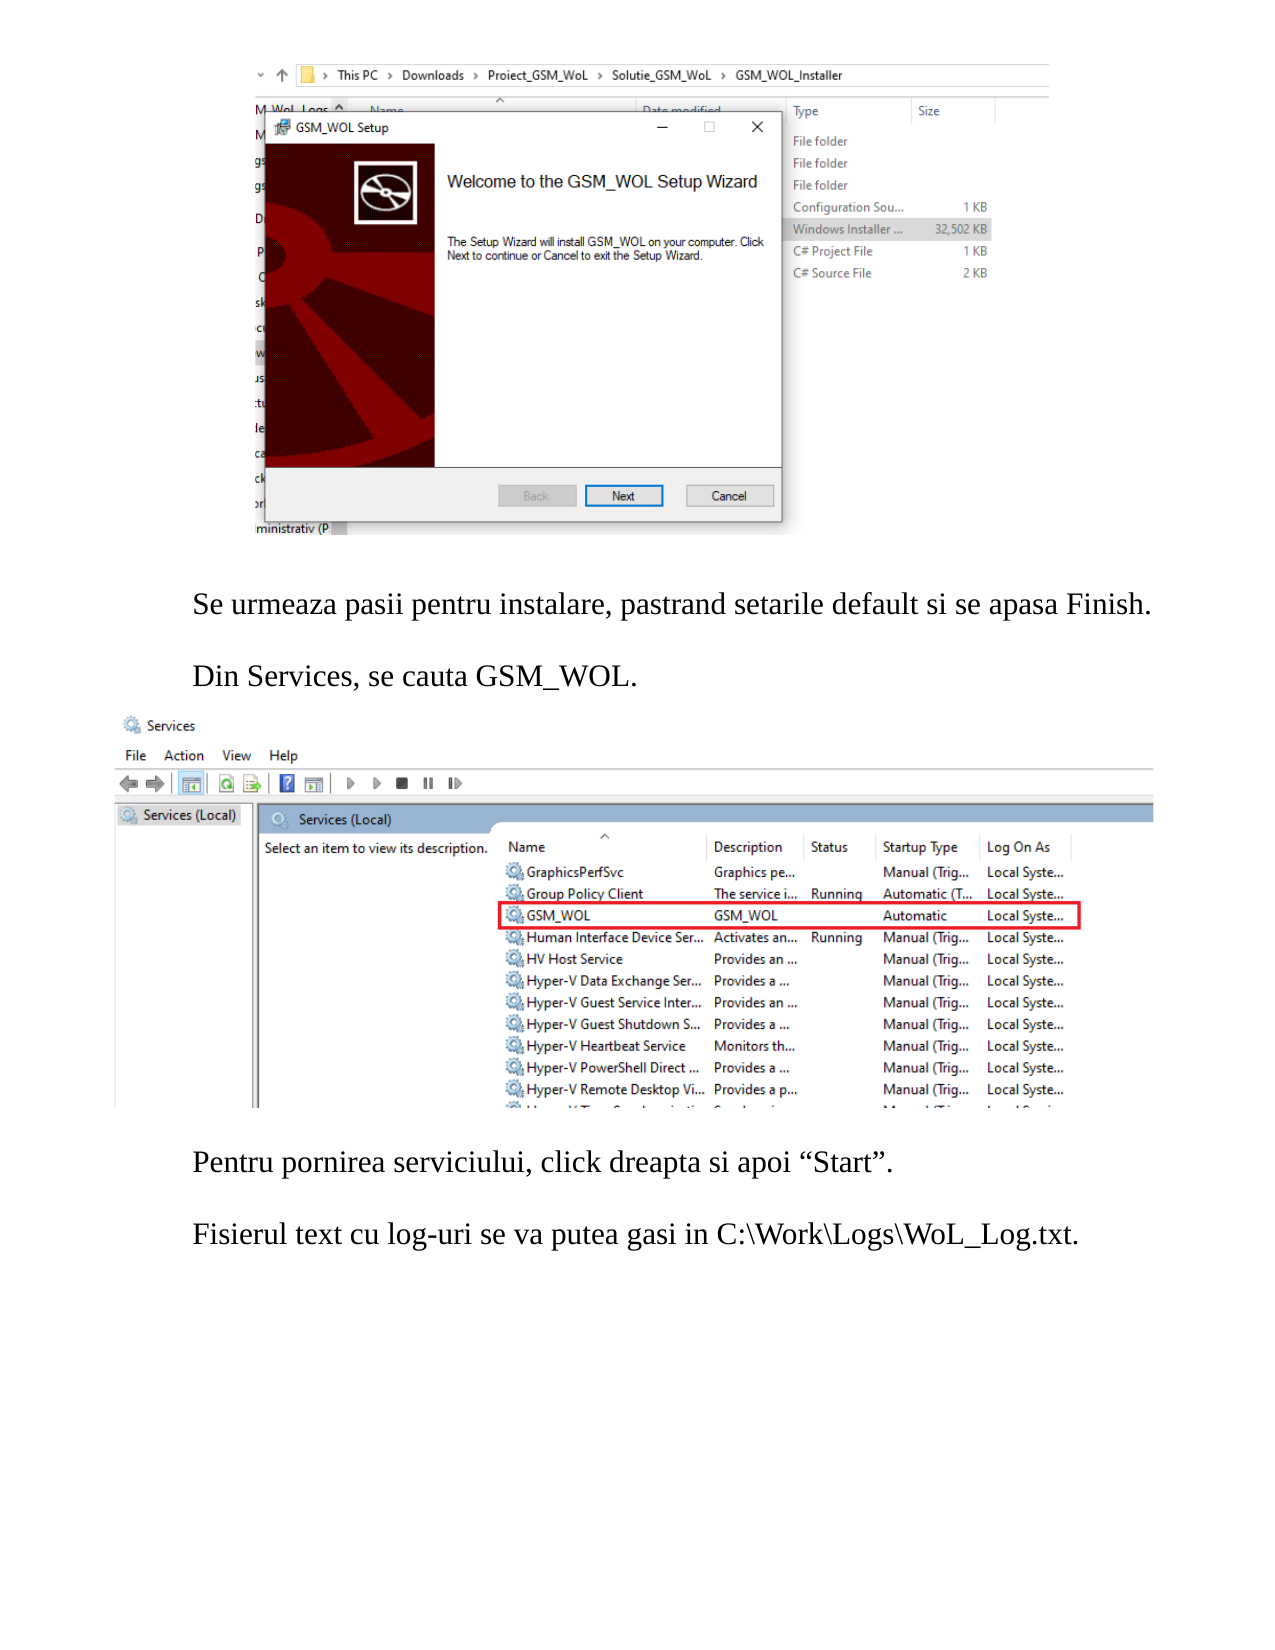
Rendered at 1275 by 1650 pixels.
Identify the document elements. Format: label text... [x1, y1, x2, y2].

text Se urmeaza pasii pentru instalare, pastrand setarile default si se apasa Finish. Din Services, se cauta GSM_WOL. [118, 585, 1157, 1144]
picture [114, 709, 1154, 1108]
text Fisierul text cu log-uri se va putea gasi in C:\Work\Logs\WoL_Log.txt. [118, 1180, 1157, 1252]
picture [255, 63, 1050, 535]
text Pentru pornirea serviciului, click dreapta si apoi “Start”. [118, 1144, 1157, 1180]
